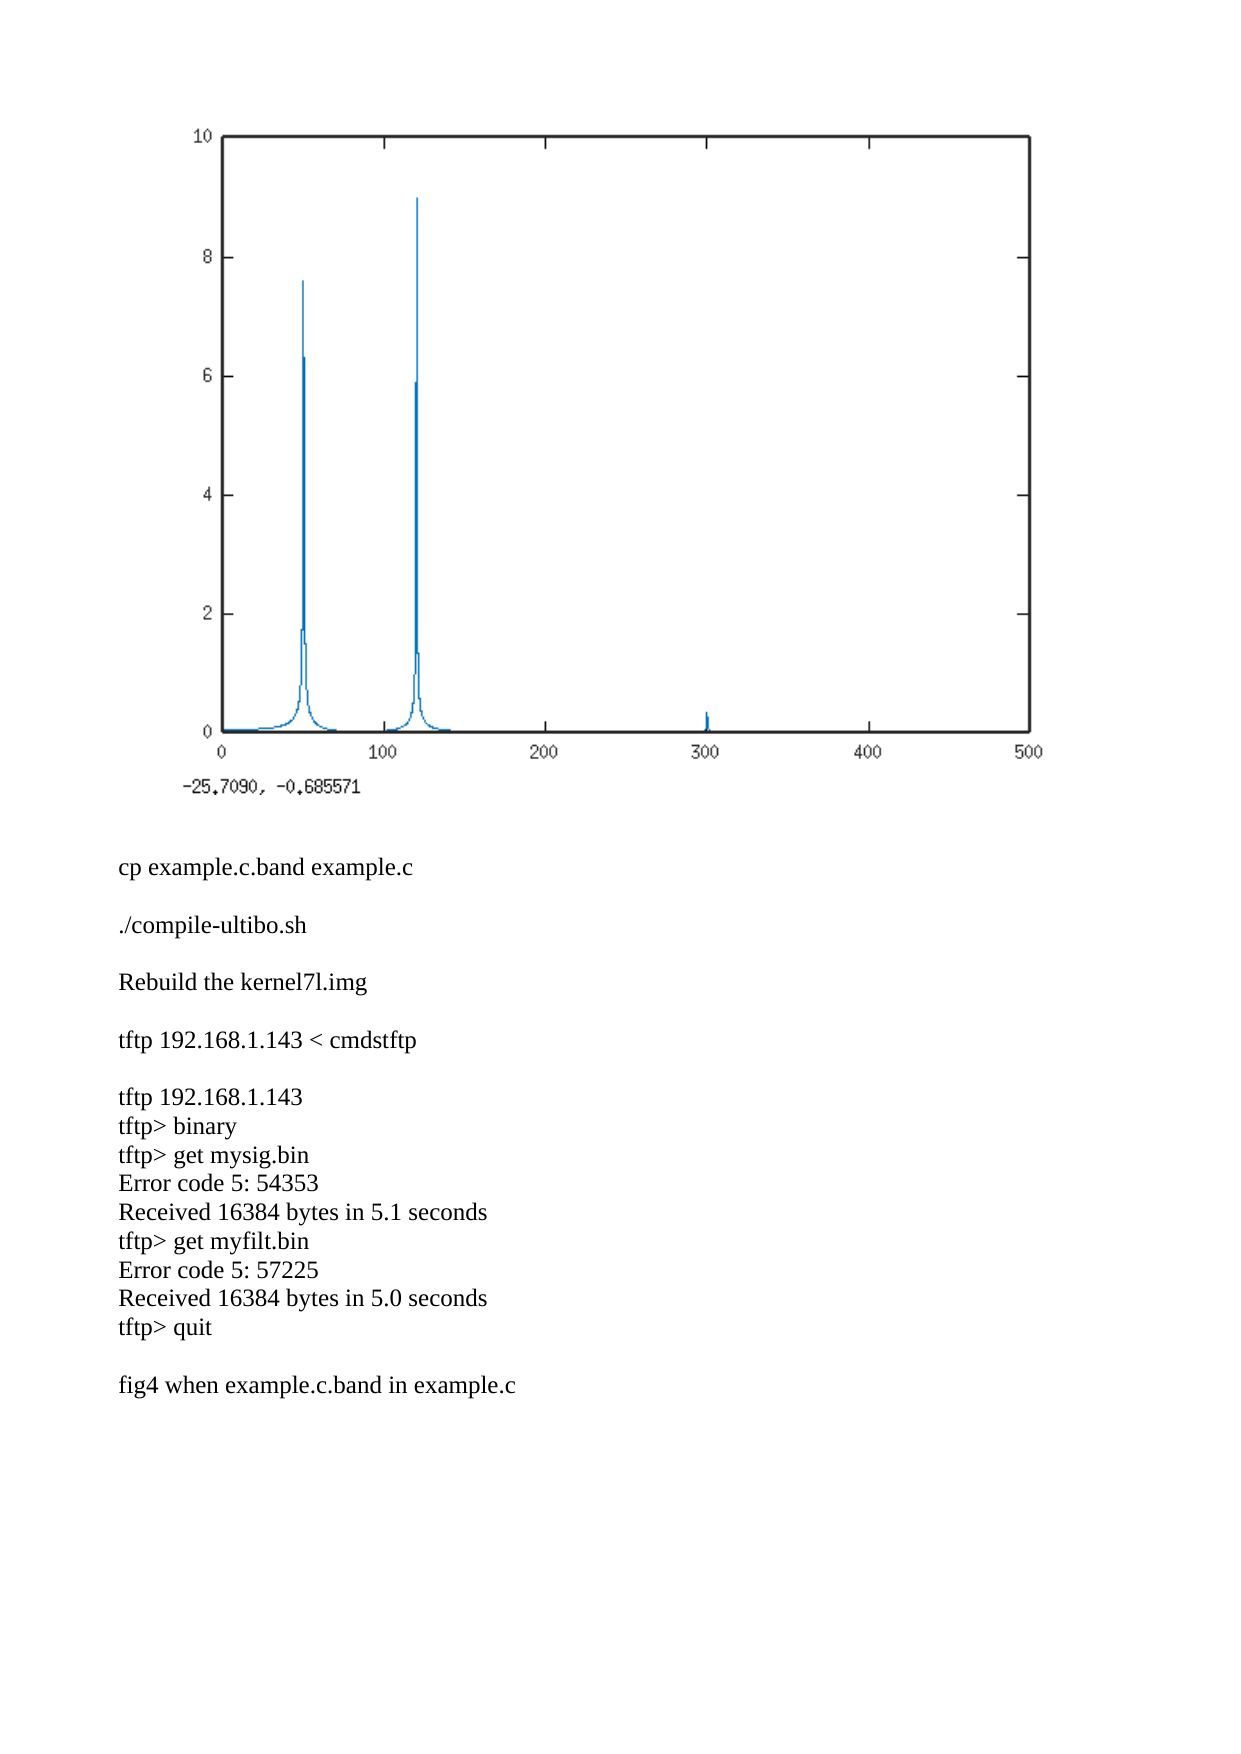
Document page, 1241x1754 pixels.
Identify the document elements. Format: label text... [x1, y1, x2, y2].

text Received 16384 bytes in 5.1 seconds [118, 1197, 1122, 1226]
text fig4 when example.c.band in example.c [118, 1370, 1122, 1398]
text tftp> quit [118, 1312, 1122, 1341]
text Received 16384 bytes in 5.0 seconds [118, 1283, 1122, 1312]
text tftp 192.168.1.143 < cmdstftp [118, 1025, 1122, 1053]
text tftp> get myfilt.bin [118, 1226, 1122, 1255]
text Rebuild the kernel7l.img [118, 967, 1122, 996]
text ./compile-ultibo.sh [118, 910, 1122, 938]
text cp example.c.band example.c [118, 852, 1122, 881]
text tftp> binary [118, 1111, 1122, 1140]
picture [182, 118, 1058, 795]
text Error code 5: 54353 [118, 1168, 1122, 1197]
text Error code 5: 57225 [118, 1255, 1122, 1283]
text tftp 192.168.1.143 [118, 1082, 1122, 1111]
text tftp> get mysig.bin [118, 1140, 1122, 1168]
